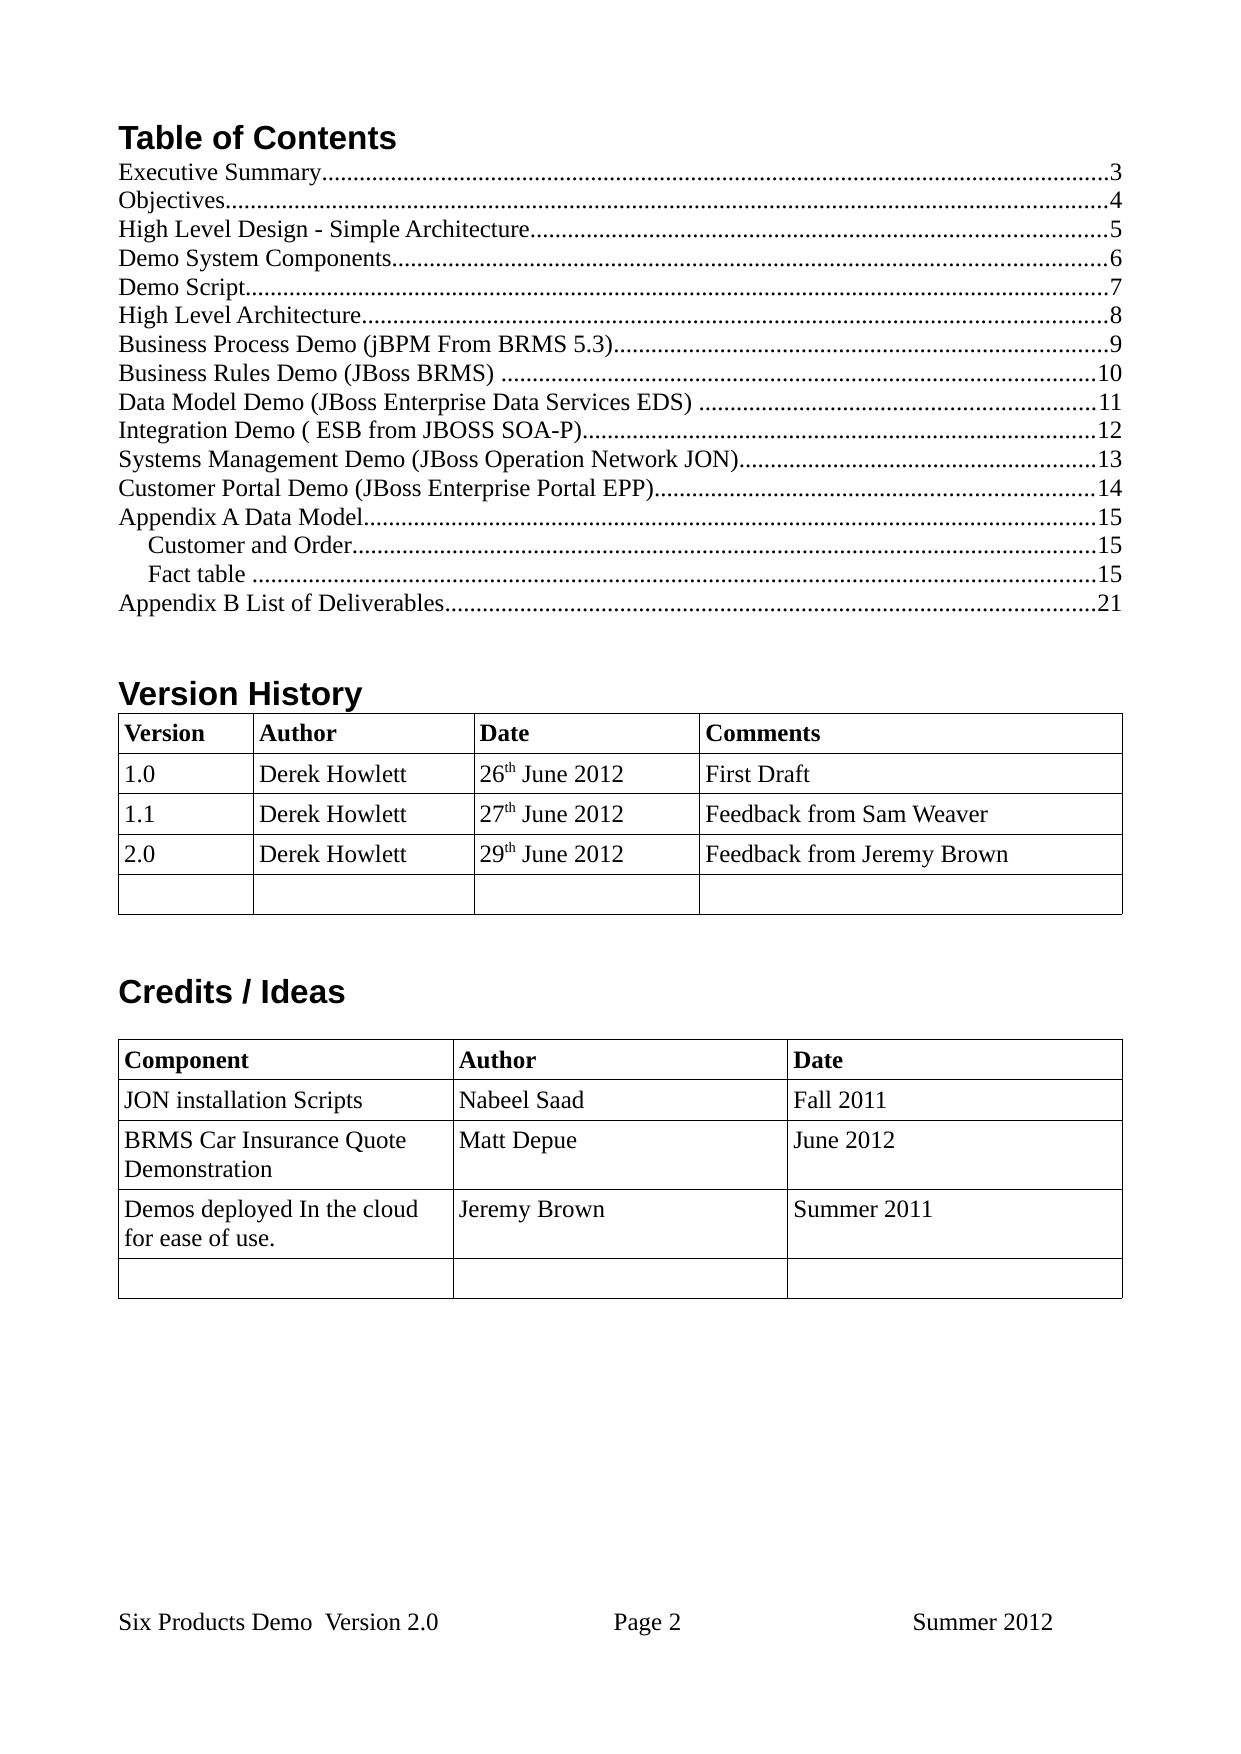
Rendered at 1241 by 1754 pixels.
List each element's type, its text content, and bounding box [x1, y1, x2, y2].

text Customer Portal Demo (JBoss Enterprise Portal EPP) 14 [118, 473, 1122, 502]
table_cell Derek Howlett [254, 794, 474, 833]
text Demo System Components 6 [118, 243, 1122, 272]
table_cell [254, 875, 474, 914]
table_cell Jeremy Brown [454, 1190, 787, 1258]
text Business Process Demo (jBPM From BRMS 5.3) 9 [118, 329, 1122, 358]
table_cell 1.1 [119, 794, 253, 833]
table_header Date [475, 714, 699, 753]
table_header Version [119, 714, 253, 753]
table_cell Feedback from Jeremy Brown [700, 835, 1122, 874]
table_cell [475, 875, 699, 914]
table_cell 1.0 [119, 754, 253, 793]
table_cell BRMS Car Insurance Quote Demonstration [119, 1121, 453, 1188]
text Business Rules Demo (JBoss BRMS) 10 [118, 358, 1122, 387]
table_cell [700, 875, 1122, 914]
table_cell [119, 1259, 453, 1298]
table_cell Fall 2011 [788, 1080, 1122, 1119]
table_header Author [454, 1040, 787, 1079]
table_header Comments [700, 714, 1122, 753]
text High Level Architecture 8 [118, 300, 1122, 329]
table_header Author [254, 714, 474, 753]
table_cell Derek Howlett [254, 754, 474, 793]
subtitle Version History [118, 674, 1122, 712]
text Systems Management Demo (JBoss Operation Network JON) 13 [118, 444, 1122, 473]
table_cell Feedback from Sam Weaver [700, 794, 1122, 833]
subtitle Table of Contents [118, 118, 1122, 157]
text Fact table 15 [148, 559, 1122, 588]
table_cell [454, 1259, 787, 1298]
text Appendix A Data Model 15 [118, 502, 1122, 530]
table_cell Demos deployed In the cloud for ease of use. [119, 1190, 453, 1258]
table_cell 27th June 2012 [475, 794, 699, 833]
table_header Component [119, 1040, 453, 1079]
text Appendix B List of Deliverables 21 [118, 588, 1122, 617]
table_cell June 2012 [788, 1121, 1122, 1188]
table_cell 29th June 2012 [475, 835, 699, 874]
text Executive Summary 3 [118, 157, 1122, 185]
text Credits / Ideas [118, 972, 1122, 1010]
table_cell JON installation Scripts [119, 1080, 453, 1119]
text Customer and Order 15 [148, 530, 1122, 559]
table_cell First Draft [700, 754, 1122, 793]
text Data Model Demo (JBoss Enterprise Data Services EDS) 11 [118, 387, 1122, 415]
table_cell Nabeel Saad [454, 1080, 787, 1119]
text Demo Script 7 [118, 272, 1122, 300]
table_cell 26th June 2012 [475, 754, 699, 793]
text Integration Demo ( ESB from JBOSS SOA-P) 12 [118, 415, 1122, 444]
table_cell Summer 2011 [788, 1190, 1122, 1258]
table_cell Derek Howlett [254, 835, 474, 874]
table_cell [788, 1259, 1122, 1298]
table_header Date [788, 1040, 1122, 1079]
text Objectives 4 [118, 185, 1122, 214]
table_cell Matt Depue [454, 1121, 787, 1188]
table_cell [119, 875, 253, 914]
table_cell 2.0 [119, 835, 253, 874]
text High Level Design - Simple Architecture 5 [118, 214, 1122, 243]
